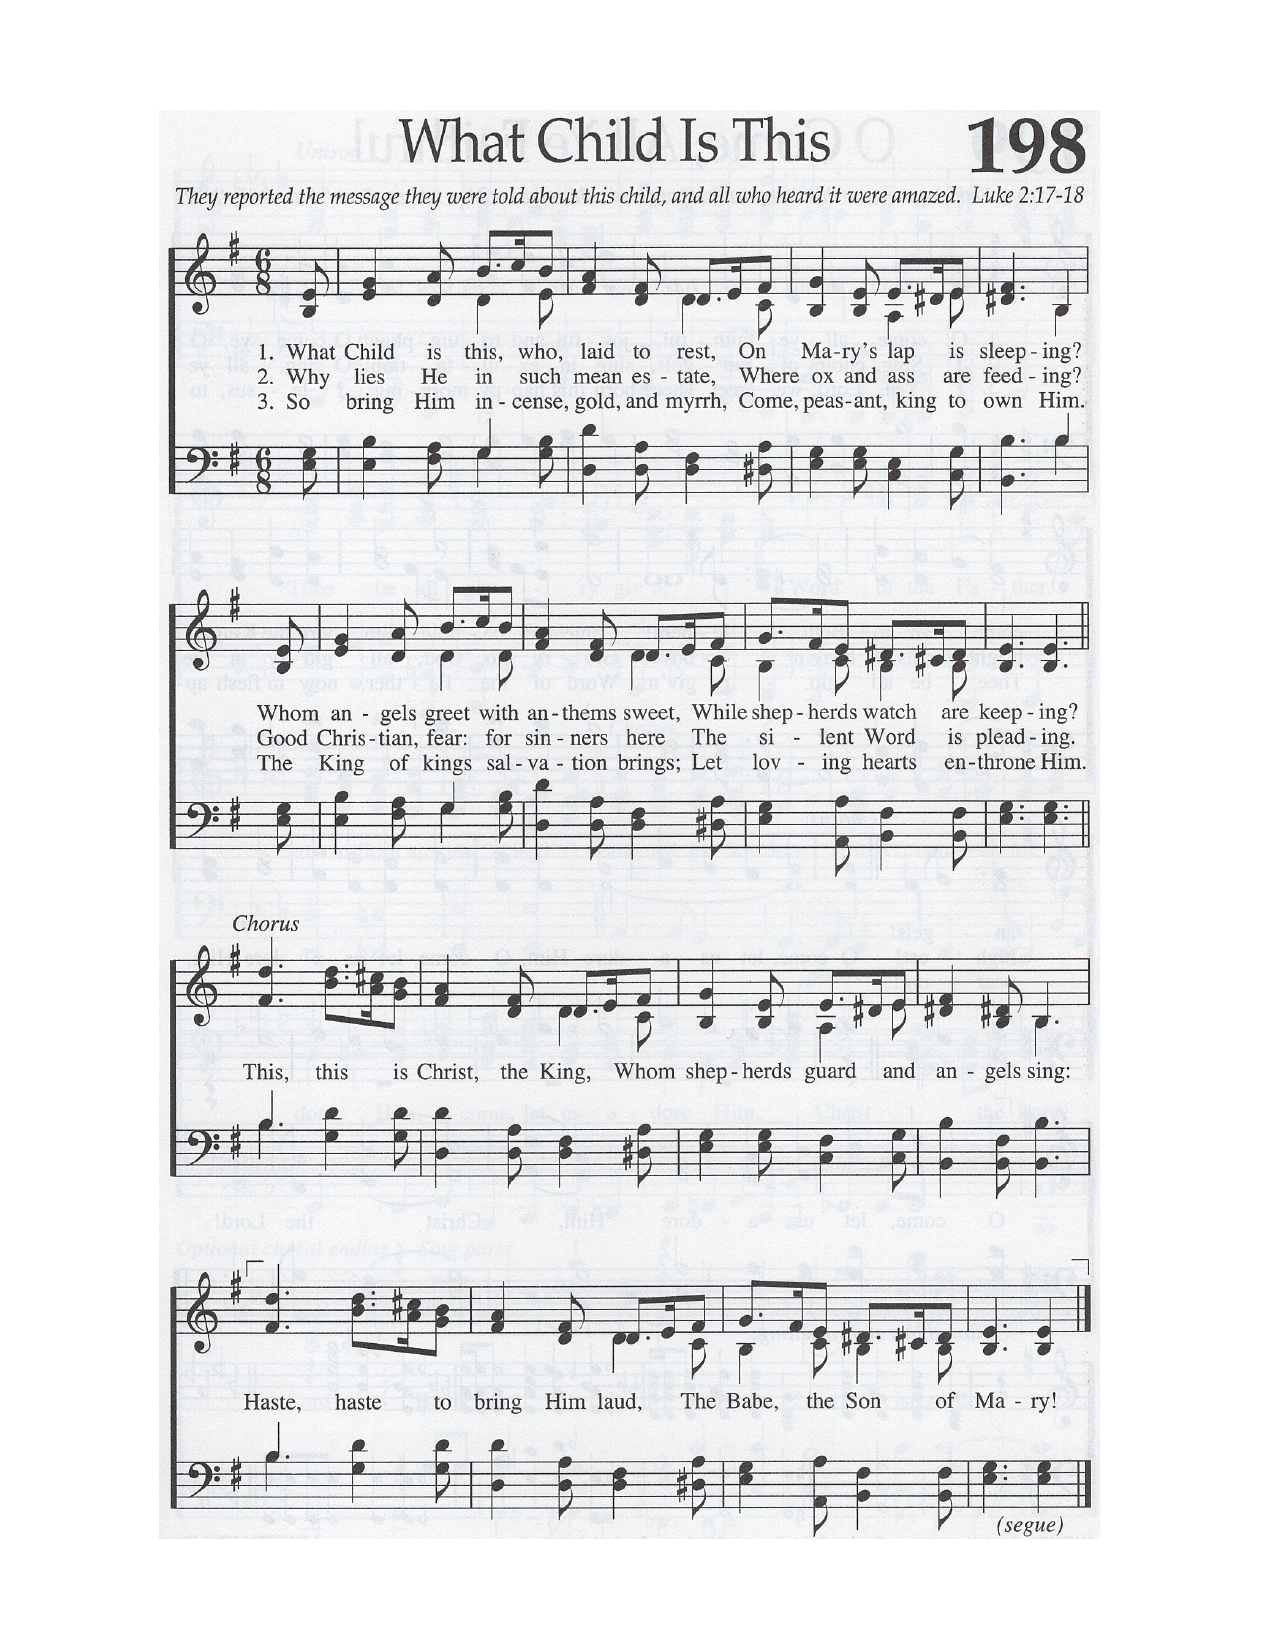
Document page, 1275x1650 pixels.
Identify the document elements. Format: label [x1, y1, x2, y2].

picture [159, 110, 712, 452]
